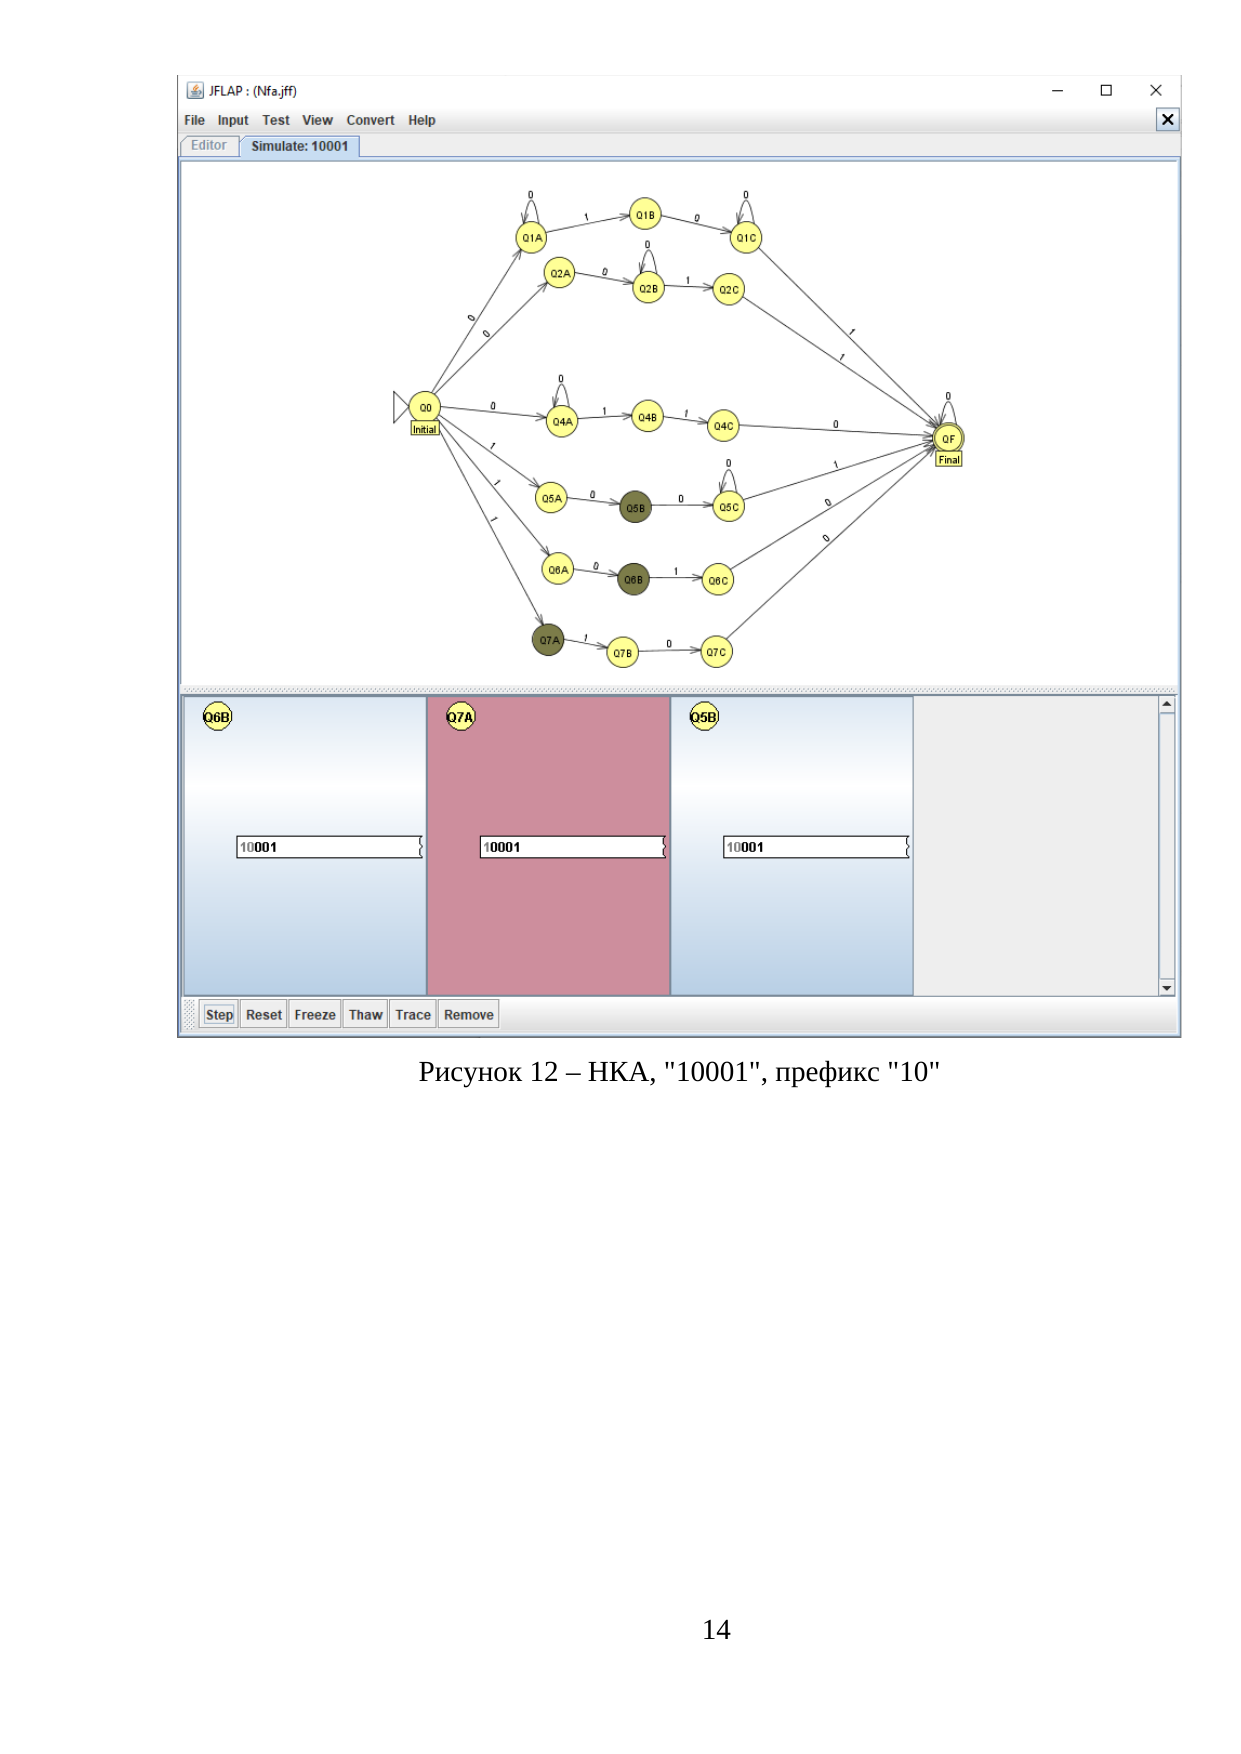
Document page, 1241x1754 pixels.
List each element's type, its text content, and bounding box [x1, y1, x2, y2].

text Рисунок 12 – НКА, "10001", префикс "10" [177, 1038, 1181, 1088]
picture [177, 75, 1182, 1038]
